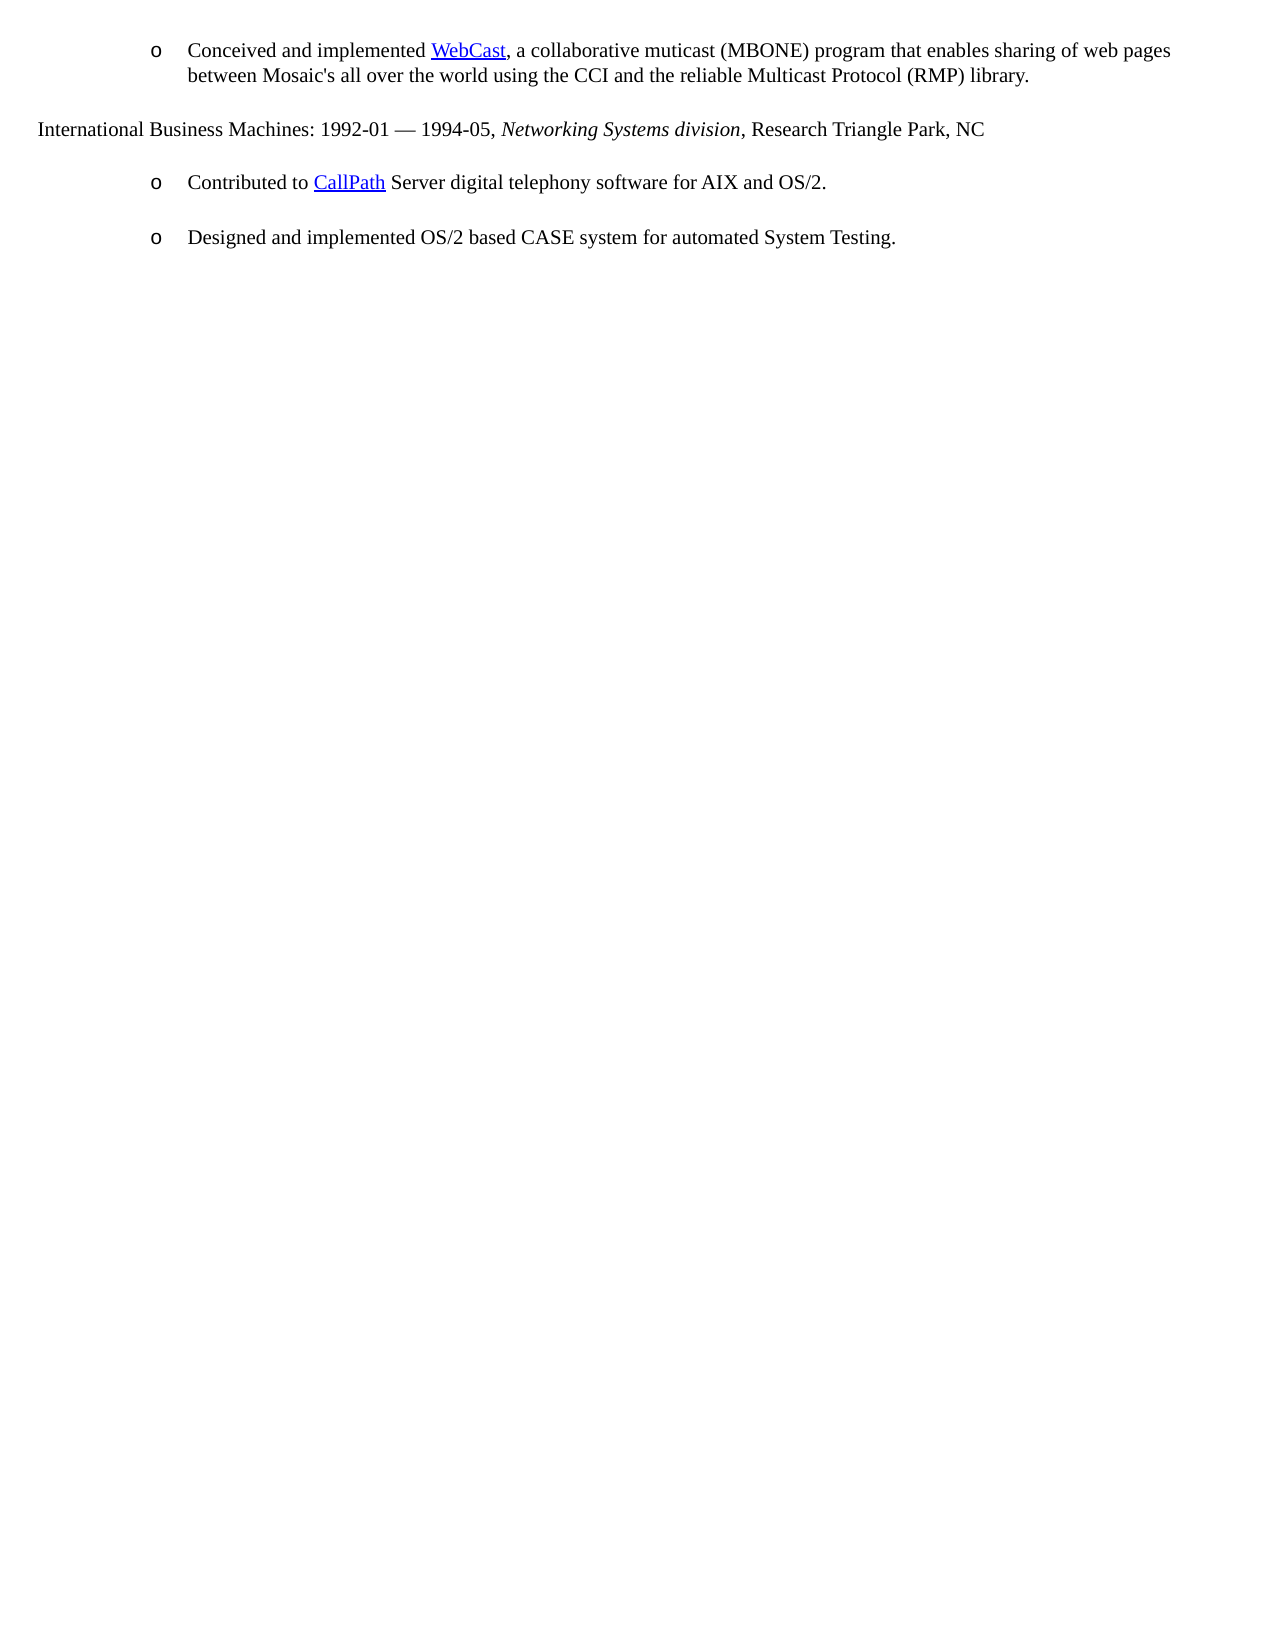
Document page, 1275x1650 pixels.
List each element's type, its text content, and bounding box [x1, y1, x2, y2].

list Contributed to CallPath Server digital telephony software for AIX and OS/2. [150, 170, 1237, 195]
text International Business Machines: 1992-01 — 1994-05, Networking Systems division, Research Triangle Park, NC [37, 116, 1237, 141]
list Designed and implemented OS/2 based CASE system for automated System Testing. [150, 224, 1237, 250]
list Conceived and implemented WebCast, a collaborative muticast (MBONE) program that enables sharing of web pages between Mosaic's all over the world using the CCI and the reliable Multicast Protocol (RMP) library. [150, 37, 1237, 87]
